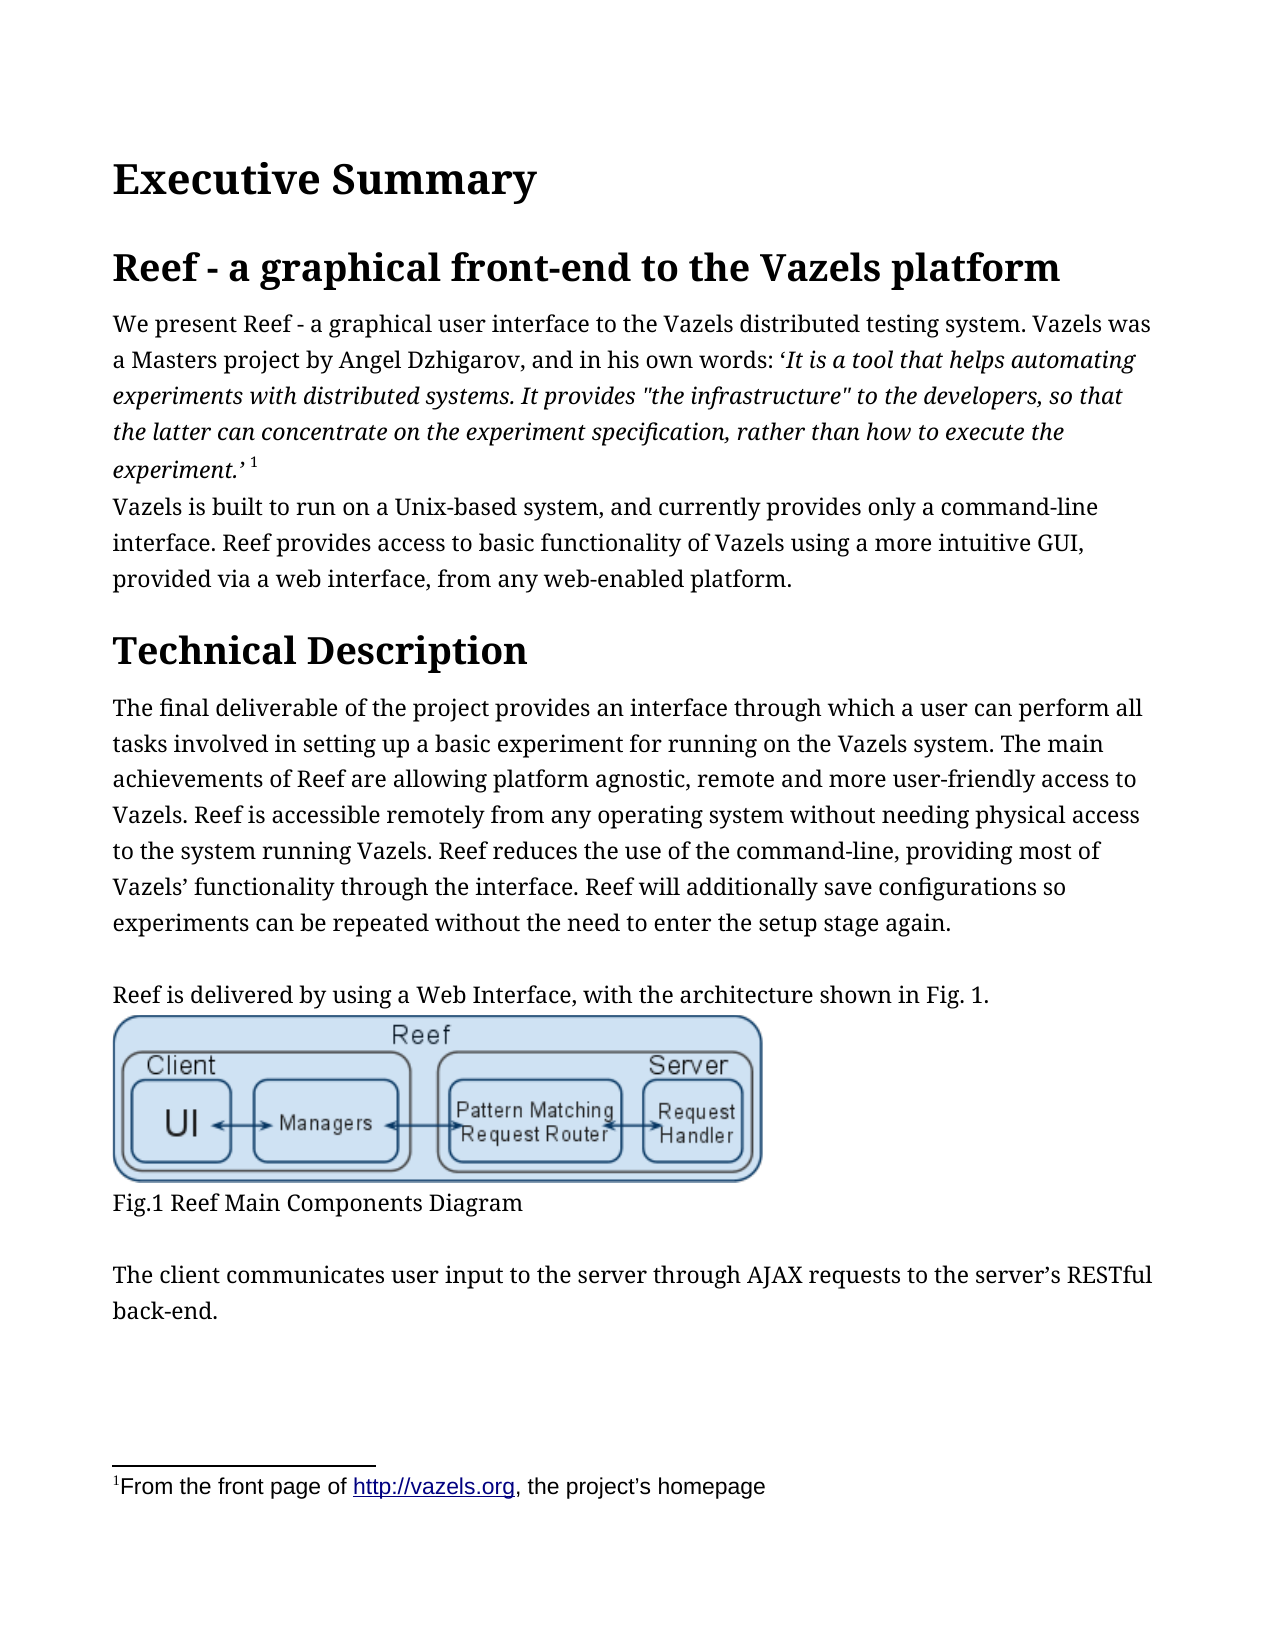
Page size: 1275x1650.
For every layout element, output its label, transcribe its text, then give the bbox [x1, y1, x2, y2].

subtitle Technical Description [112, 625, 1162, 676]
text The client communicates user input to the server through AJAX requests to the server’s RESTful back-end. [112, 1259, 1162, 1326]
subtitle Executive Summary [112, 150, 1162, 207]
text Vazels is built to run on a Unix-based system, and currently provides only a command-line interface. Reef provides access to basic functionality of Vazels using a more intuitive GUI, provided via a web interface, from any web-enabled platform. [112, 491, 1162, 594]
picture [112, 1015, 763, 1183]
text Fig.1 Reef Main Components Diagram [112, 1187, 1162, 1218]
text We present Reef - a graphical user interface to the Vazels distributed testing system. Vazels was a Masters project by Angel Dzhigarov, and in his own words: ‘It is a tool that helps automating experiments with distributed systems. It provides "the infrastructure" to the developers, so that the latter can concentrate on the experiment specification, rather than how to execute the experiment.’ [112, 308, 1162, 486]
text From the front page of http://vazels.org, the project’s homepage [112, 1472, 1162, 1500]
text The final deliverable of the project provides an interface through which a user can perform all tasks involved in setting up a basic experiment for running on the Vazels system. The main achievements of Reef are allowing platform agnostic, remote and more user-friendly access to Vazels. Reef is accessible remotely from any operating system without needing physical access to the system running Vazels. Reef reduces the use of the command-line, providing most of Vazels’ functionality through the interface. Reef will additionally save configurations so experiments can be repeated without the need to enter the setup stage again. [112, 692, 1162, 938]
text Reef is delivered by using a Web Interface, with the architecture shown in Fig. 1. [112, 979, 1162, 1010]
subtitle Reef - a graphical front-end to the Vazels platform [112, 241, 1162, 292]
